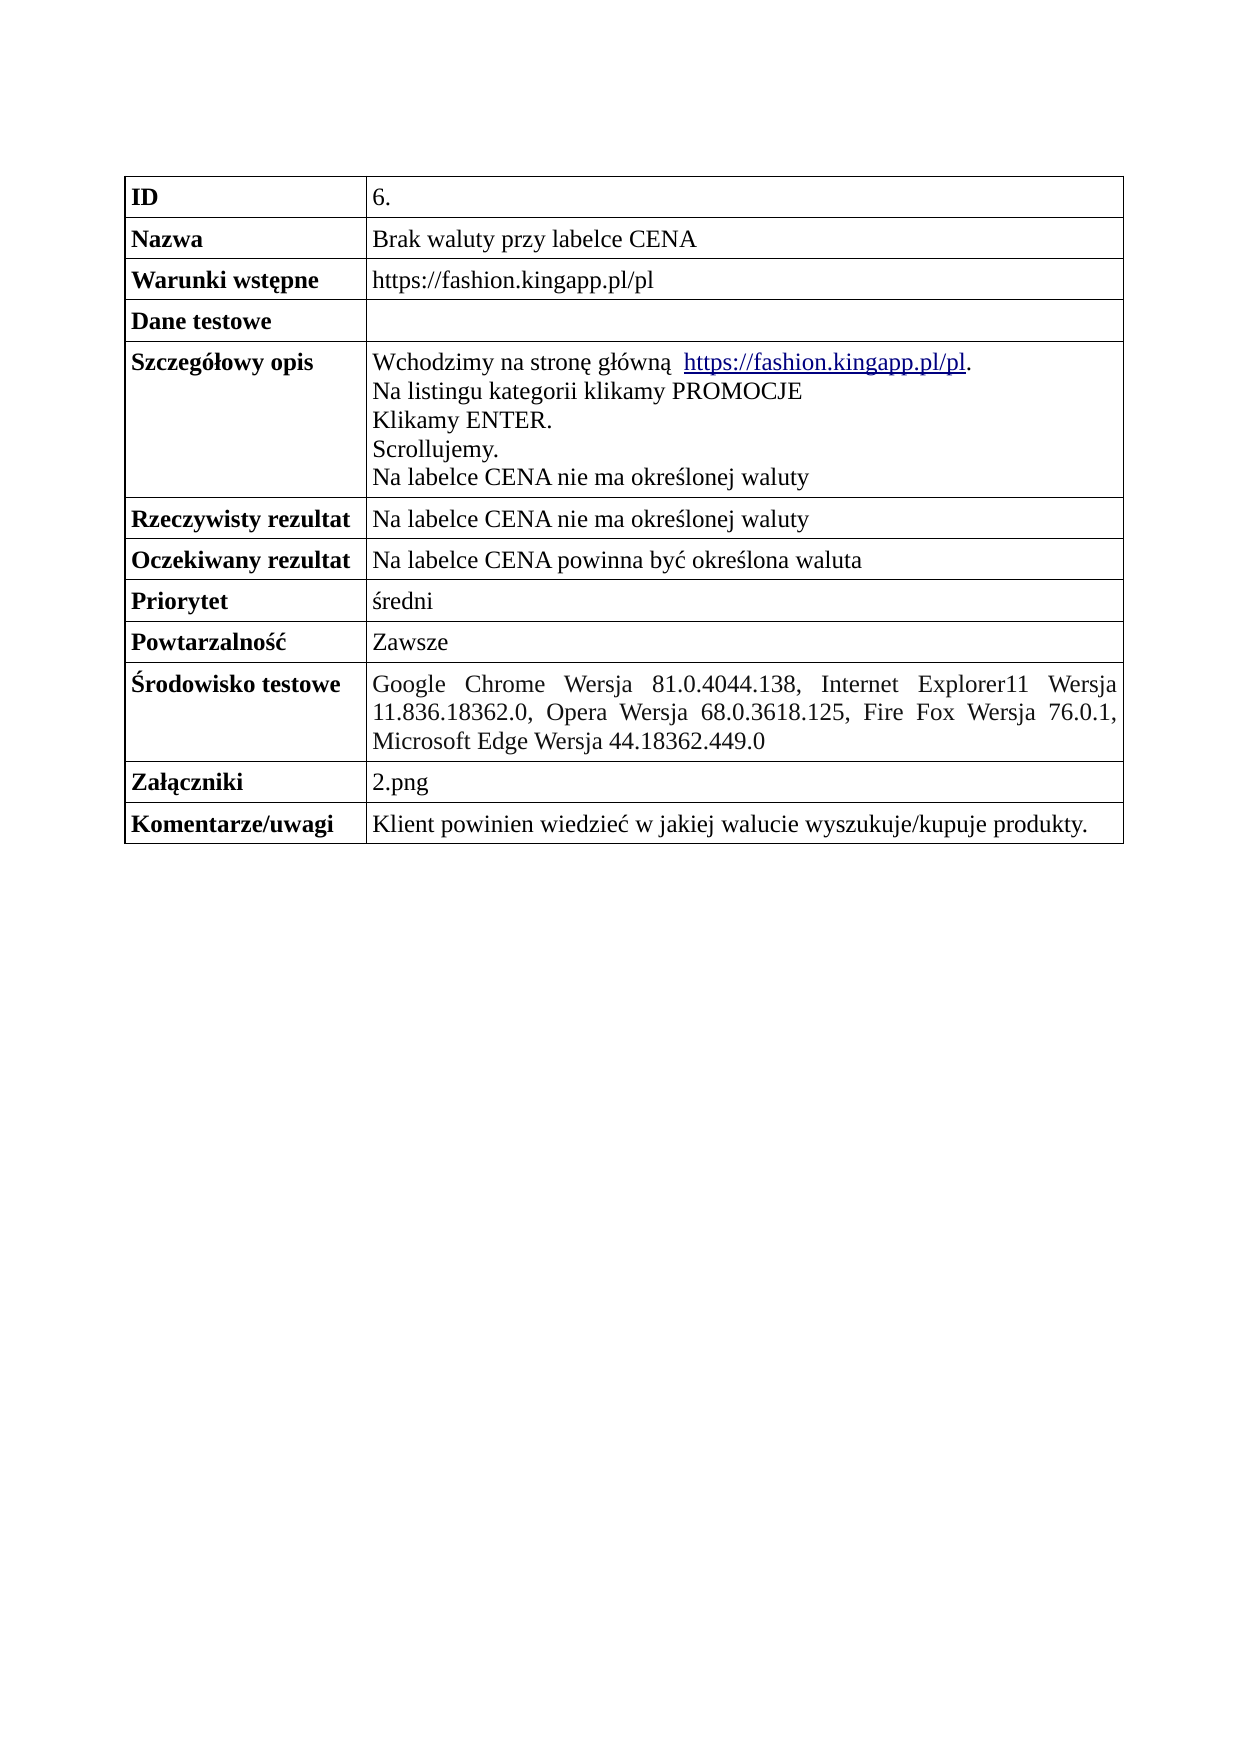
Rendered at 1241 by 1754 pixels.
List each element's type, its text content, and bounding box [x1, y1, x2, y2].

table_cell Komentarze/uwagi [126, 803, 366, 843]
table_cell Warunki wstępne [126, 259, 366, 299]
table_cell Priorytet [126, 580, 366, 621]
table_cell Wchodzimy na stronę główną https://fashion.kingapp.pl/pl. Na listingu kategorii klikamy PROMOCJE Klikamy ENTER. Scrollujemy. Na labelce CENA nie ma określonej waluty [367, 342, 1123, 497]
table_cell Powtarzalność [126, 622, 366, 662]
table_cell Oczekiwany rezultat [126, 539, 366, 579]
table_cell Na labelce CENA nie ma określonej waluty [367, 498, 1123, 538]
table_header ID [126, 177, 366, 217]
table_cell Na labelce CENA powinna być określona waluta [367, 539, 1123, 579]
table_cell Środowisko testowe [126, 663, 366, 761]
table_cell [367, 300, 1123, 341]
table_cell Google Chrome Wersja 81.0.4044.138, Internet Explorer11 Wersja 11.836.18362.0, Opera Wersja 68.0.3618.125, Fire Fox Wersja 76.0.1, Microsoft Edge Wersja 44.18362.449.0 [367, 663, 1123, 761]
table_cell Klient powinien wiedzieć w jakiej walucie wyszukuje/kupuje produkty. [367, 803, 1123, 843]
table_header 6. [367, 177, 1123, 217]
table_cell Nazwa [126, 218, 366, 258]
table_cell średni [367, 580, 1123, 621]
table_cell 2.png [367, 762, 1123, 802]
table_cell Szczegółowy opis [126, 342, 366, 497]
table_cell Załączniki [126, 762, 366, 802]
table_cell Rzeczywisty rezultat [126, 498, 366, 538]
table_cell Brak waluty przy labelce CENA [367, 218, 1123, 258]
table_cell Dane testowe [126, 300, 366, 341]
table_cell Zawsze [367, 622, 1123, 662]
table_cell https://fashion.kingapp.pl/pl [367, 259, 1123, 299]
